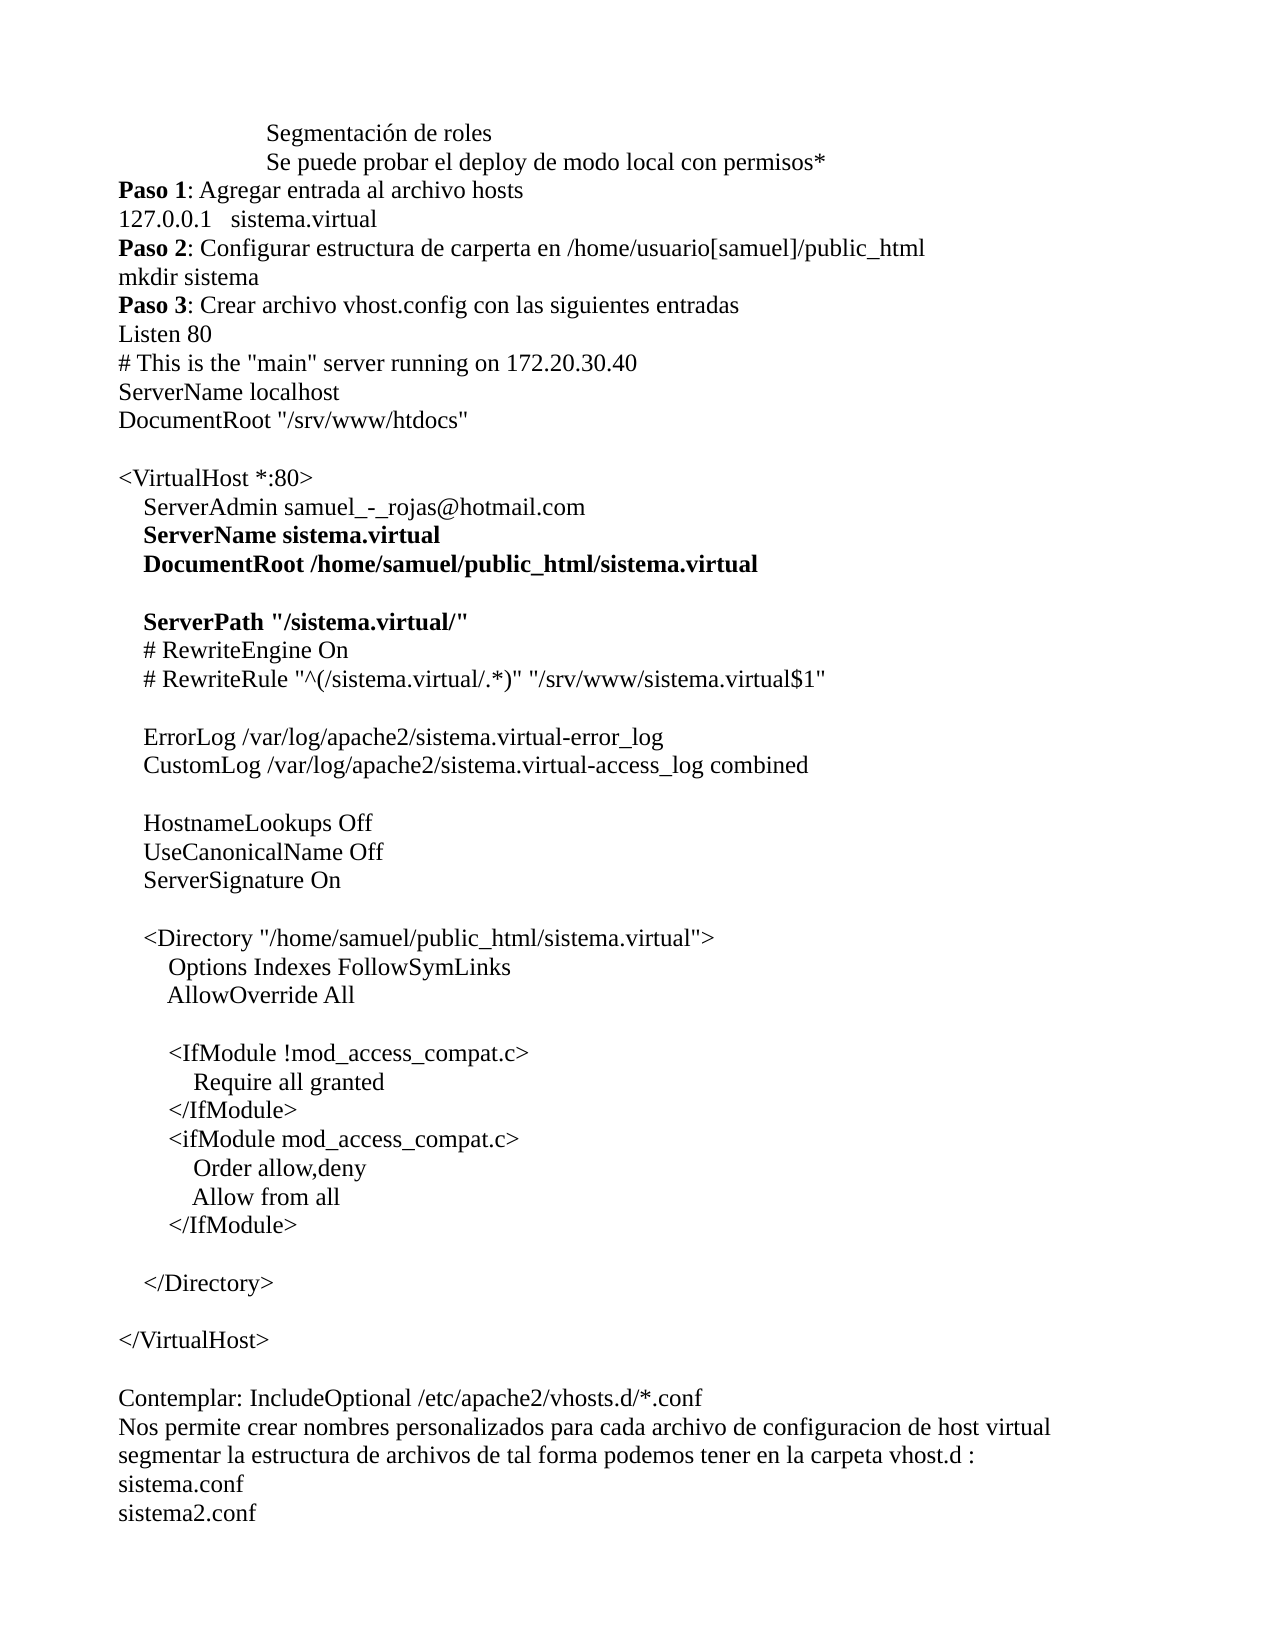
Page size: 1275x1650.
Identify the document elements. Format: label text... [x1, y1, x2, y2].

text Allow from all [118, 1182, 1157, 1211]
text ErrorLog /var/log/apache2/sistema.virtual-error_log [118, 722, 1157, 751]
text CustomLog /var/log/apache2/sistema.virtual-access_log combined [118, 751, 1157, 779]
text </IfModule> [118, 1211, 1157, 1239]
text Paso 1: Agregar entrada al archivo hosts [118, 176, 1157, 204]
text sistema2.conf [118, 1498, 1157, 1527]
text </VirtualHost> [118, 1326, 1157, 1354]
text UseCanonicalName Off [118, 837, 1157, 866]
text Options Indexes FollowSymLinks [118, 952, 1157, 981]
text 127.0.0.1 sistema.virtual [118, 204, 1157, 233]
text # This is the "main" server running on 172.20.30.40 [118, 348, 1157, 377]
text Listen 80 [118, 319, 1157, 348]
text # RewriteRule "^(/sistema.virtual/.*)" "/srv/www/sistema.virtual$1" [118, 664, 1157, 693]
text ServerAdmin samuel_-_rojas@hotmail.com [118, 492, 1157, 521]
text # RewriteEngine On [118, 636, 1157, 664]
text </IfModule> [118, 1096, 1157, 1124]
text </Directory> [118, 1268, 1157, 1297]
text <ifModule mod_access_compat.c> [118, 1124, 1157, 1153]
text HostnameLookups Off [118, 808, 1157, 837]
text Se puede probar el deploy de modo local con permisos* [118, 147, 1157, 176]
text ServerName localhost [118, 377, 1157, 406]
text AllowOverride All [118, 981, 1157, 1009]
text <Directory "/home/samuel/public_html/sistema.virtual"> [118, 923, 1157, 952]
text <VirtualHost *:80> [118, 463, 1157, 492]
text <IfModule !mod_access_compat.c> [118, 1038, 1157, 1067]
text ServerSignature On [118, 866, 1157, 894]
text Paso 2: Configurar estructura de carperta en /home/usuario[samuel]/public_html [118, 233, 1157, 262]
text ServerName sistema.virtual [118, 521, 1157, 549]
text Contemplar: IncludeOptional /etc/apache2/vhosts.d/*.conf [118, 1383, 1157, 1412]
text DocumentRoot "/srv/www/htdocs" [118, 406, 1157, 434]
text Segmentación de roles [118, 118, 1157, 147]
text ServerPath "/sistema.virtual/" [118, 607, 1157, 636]
text DocumentRoot /home/samuel/public_html/sistema.virtual [118, 549, 1157, 578]
text Paso 3: Crear archivo vhost.config con las siguientes entradas [118, 291, 1157, 319]
text mkdir sistema [118, 262, 1157, 291]
text Order allow,deny [118, 1153, 1157, 1182]
text Nos permite crear nombres personalizados para cada archivo de configuracion de host virtual segmentar la estructura de archivos de tal forma podemos tener en la carpeta vhost.d : [118, 1412, 1157, 1469]
text Require all granted [118, 1067, 1157, 1096]
text sistema.conf [118, 1469, 1157, 1498]
